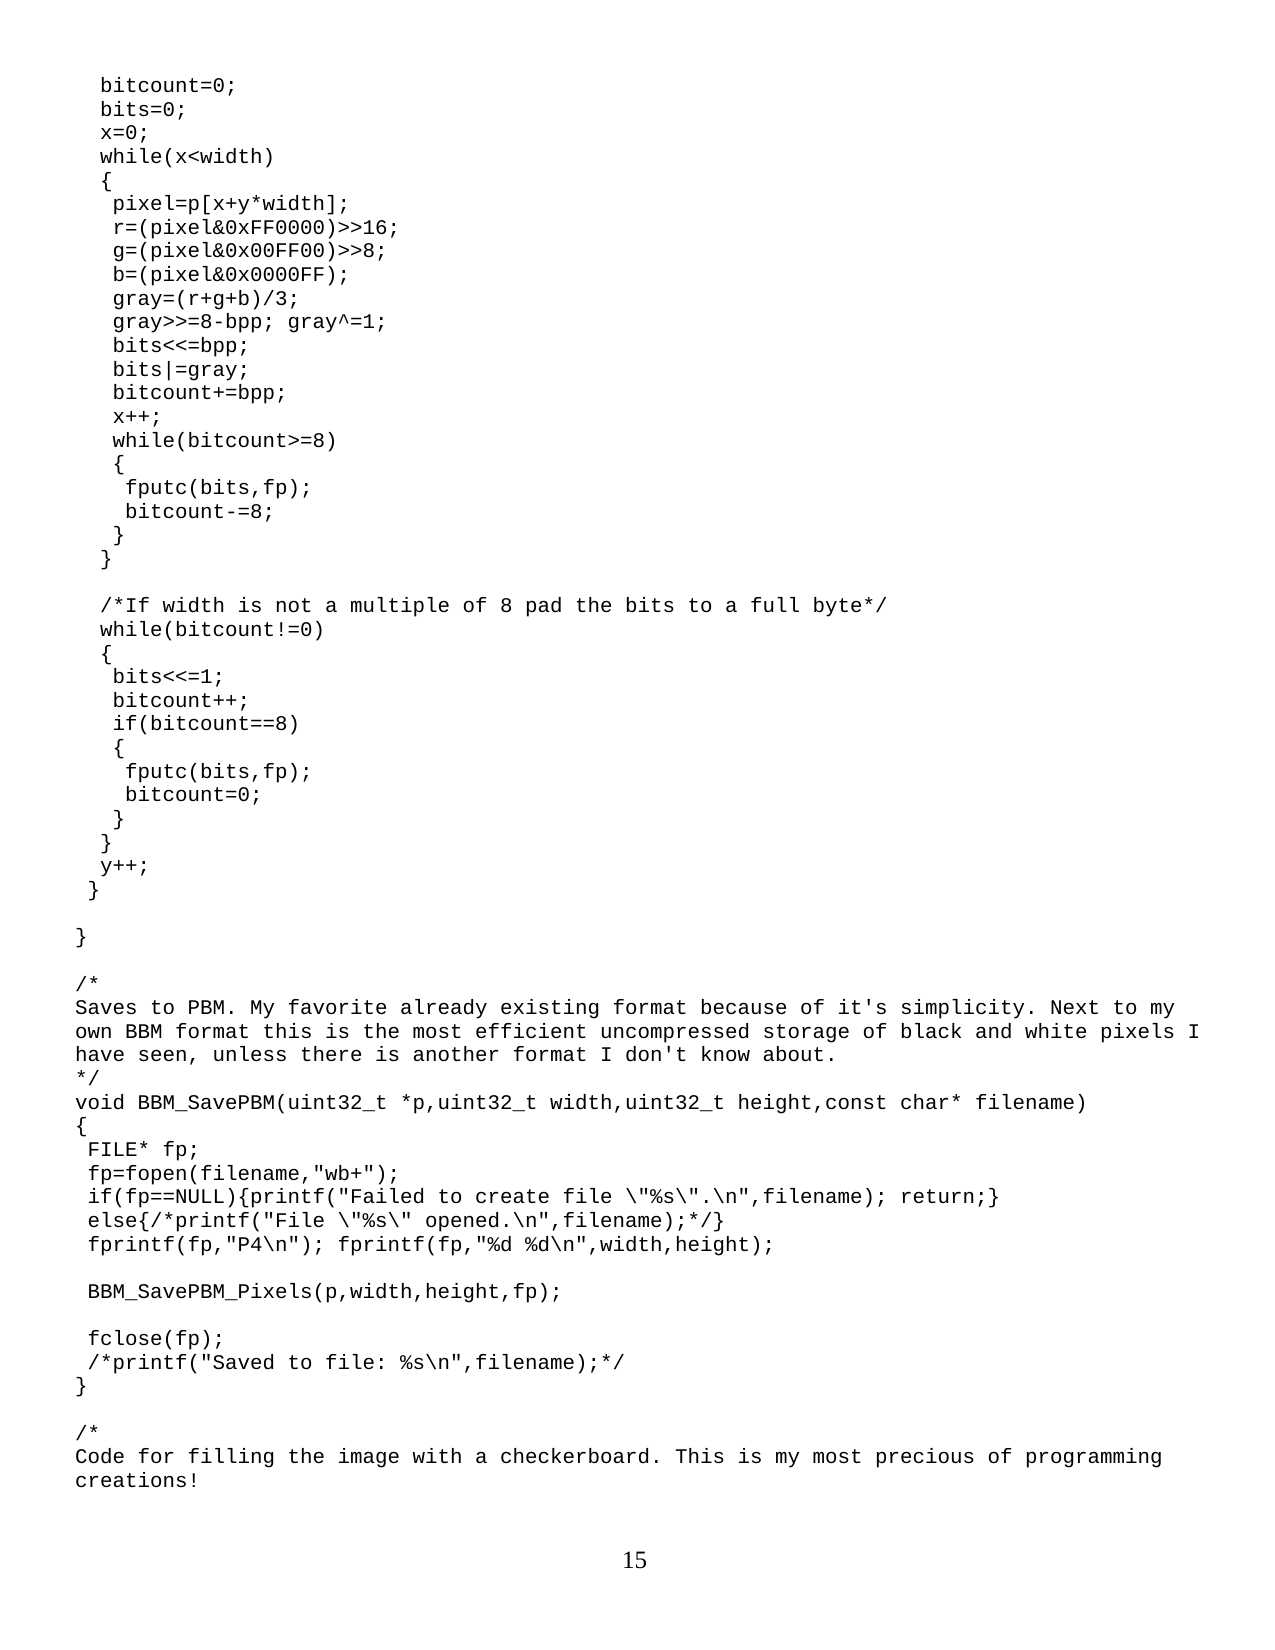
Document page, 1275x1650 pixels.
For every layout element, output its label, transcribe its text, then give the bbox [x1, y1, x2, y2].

text } [75, 548, 1200, 572]
text fputc(bits,fp); [75, 761, 1200, 784]
text bitcount+=bpp; [75, 382, 1200, 406]
text { [75, 1115, 1200, 1139]
text fclose(fp); [75, 1328, 1200, 1352]
text x++; [75, 406, 1200, 430]
text } [75, 879, 1200, 903]
text if(fp==NULL){printf("Failed to create file \"%s\".\n",filename); return;} [75, 1186, 1200, 1210]
text if(bitcount==8) [75, 713, 1200, 737]
text /*If width is not a multiple of 8 pad the bits to a full byte*/ [75, 595, 1200, 619]
text /*printf("Saved to file: %s\n",filename);*/ [75, 1352, 1200, 1376]
text while(x<width) [75, 146, 1200, 169]
text y++; [75, 855, 1200, 879]
text bitcount-=8; [75, 501, 1200, 524]
text r=(pixel&0xFF0000)>>16; [75, 217, 1200, 241]
text } [75, 524, 1200, 548]
text bitcount=0; [75, 784, 1200, 808]
text { [75, 737, 1200, 761]
text bits<<=1; [75, 666, 1200, 690]
text else{/*printf("File \"%s\" opened.\n",filename);*/} [75, 1210, 1200, 1234]
text bitcount=0; [75, 75, 1200, 99]
text gray>>=8-bpp; gray^=1; [75, 311, 1200, 335]
text pixel=p[x+y*width]; [75, 193, 1200, 217]
text bits|=gray; [75, 359, 1200, 382]
text { [75, 169, 1200, 193]
text } [75, 808, 1200, 832]
text */ [75, 1068, 1200, 1092]
text while(bitcount!=0) [75, 619, 1200, 642]
text Code for filling the image with a checkerboard. This is my most precious of programming creations! [75, 1446, 1200, 1494]
text bitcount++; [75, 690, 1200, 713]
text FILE* fp; [75, 1139, 1200, 1163]
text g=(pixel&0x00FF00)>>8; [75, 241, 1200, 264]
text fp=fopen(filename,"wb+"); [75, 1163, 1200, 1186]
text fprintf(fp,"P4\n"); fprintf(fp,"%d %d\n",width,height); [75, 1234, 1200, 1257]
text BBM_SavePBM_Pixels(p,width,height,fp); [75, 1281, 1200, 1304]
text { [75, 642, 1200, 666]
text } [75, 832, 1200, 855]
text /* [75, 1423, 1200, 1446]
text /* [75, 973, 1200, 997]
text gray=(r+g+b)/3; [75, 288, 1200, 311]
text fputc(bits,fp); [75, 477, 1200, 501]
text Saves to PBM. My favorite already existing format because of it's simplicity. Next to my own BBM format this is the most efficient uncompressed storage of black and white pixels I have seen, unless there is another format I don't know about. [75, 997, 1200, 1068]
text bits<<=bpp; [75, 335, 1200, 359]
text { [75, 453, 1200, 477]
text } [75, 1376, 1200, 1399]
text x=0; [75, 122, 1200, 146]
text bits=0; [75, 99, 1200, 122]
text while(bitcount>=8) [75, 430, 1200, 453]
text b=(pixel&0x0000FF); [75, 264, 1200, 288]
text } [75, 926, 1200, 950]
text void BBM_SavePBM(uint32_t *p,uint32_t width,uint32_t height,const char* filename) [75, 1092, 1200, 1115]
